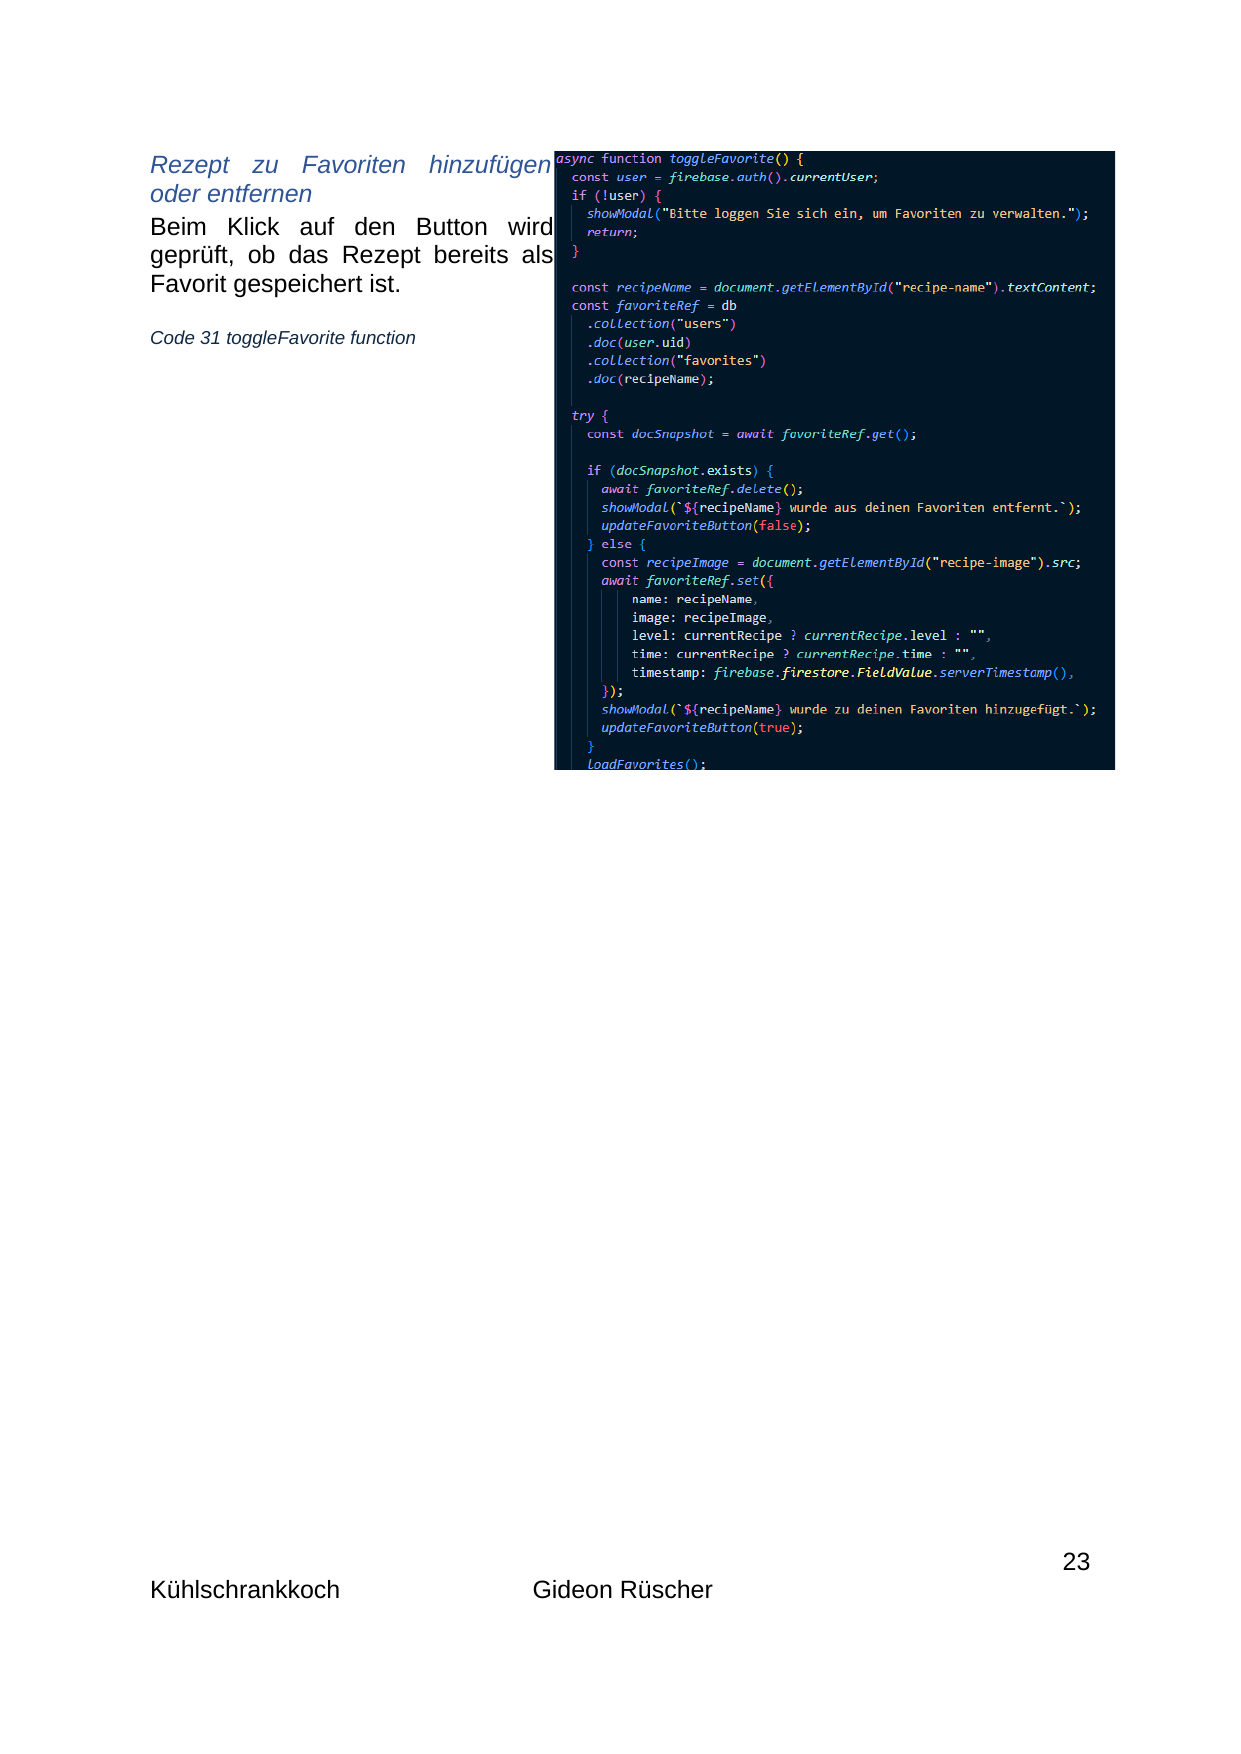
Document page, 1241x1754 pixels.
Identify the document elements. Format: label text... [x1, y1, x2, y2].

subtitle Rezept zu Favoriten hinzufügen oder entfernen [150, 150, 1090, 207]
text Beim Klick auf den Button wird geprüft, ob das Rezept bereits als Favorit gespeichert ist. [150, 212, 554, 298]
text Code 31 toggleFavorite function [150, 327, 554, 348]
